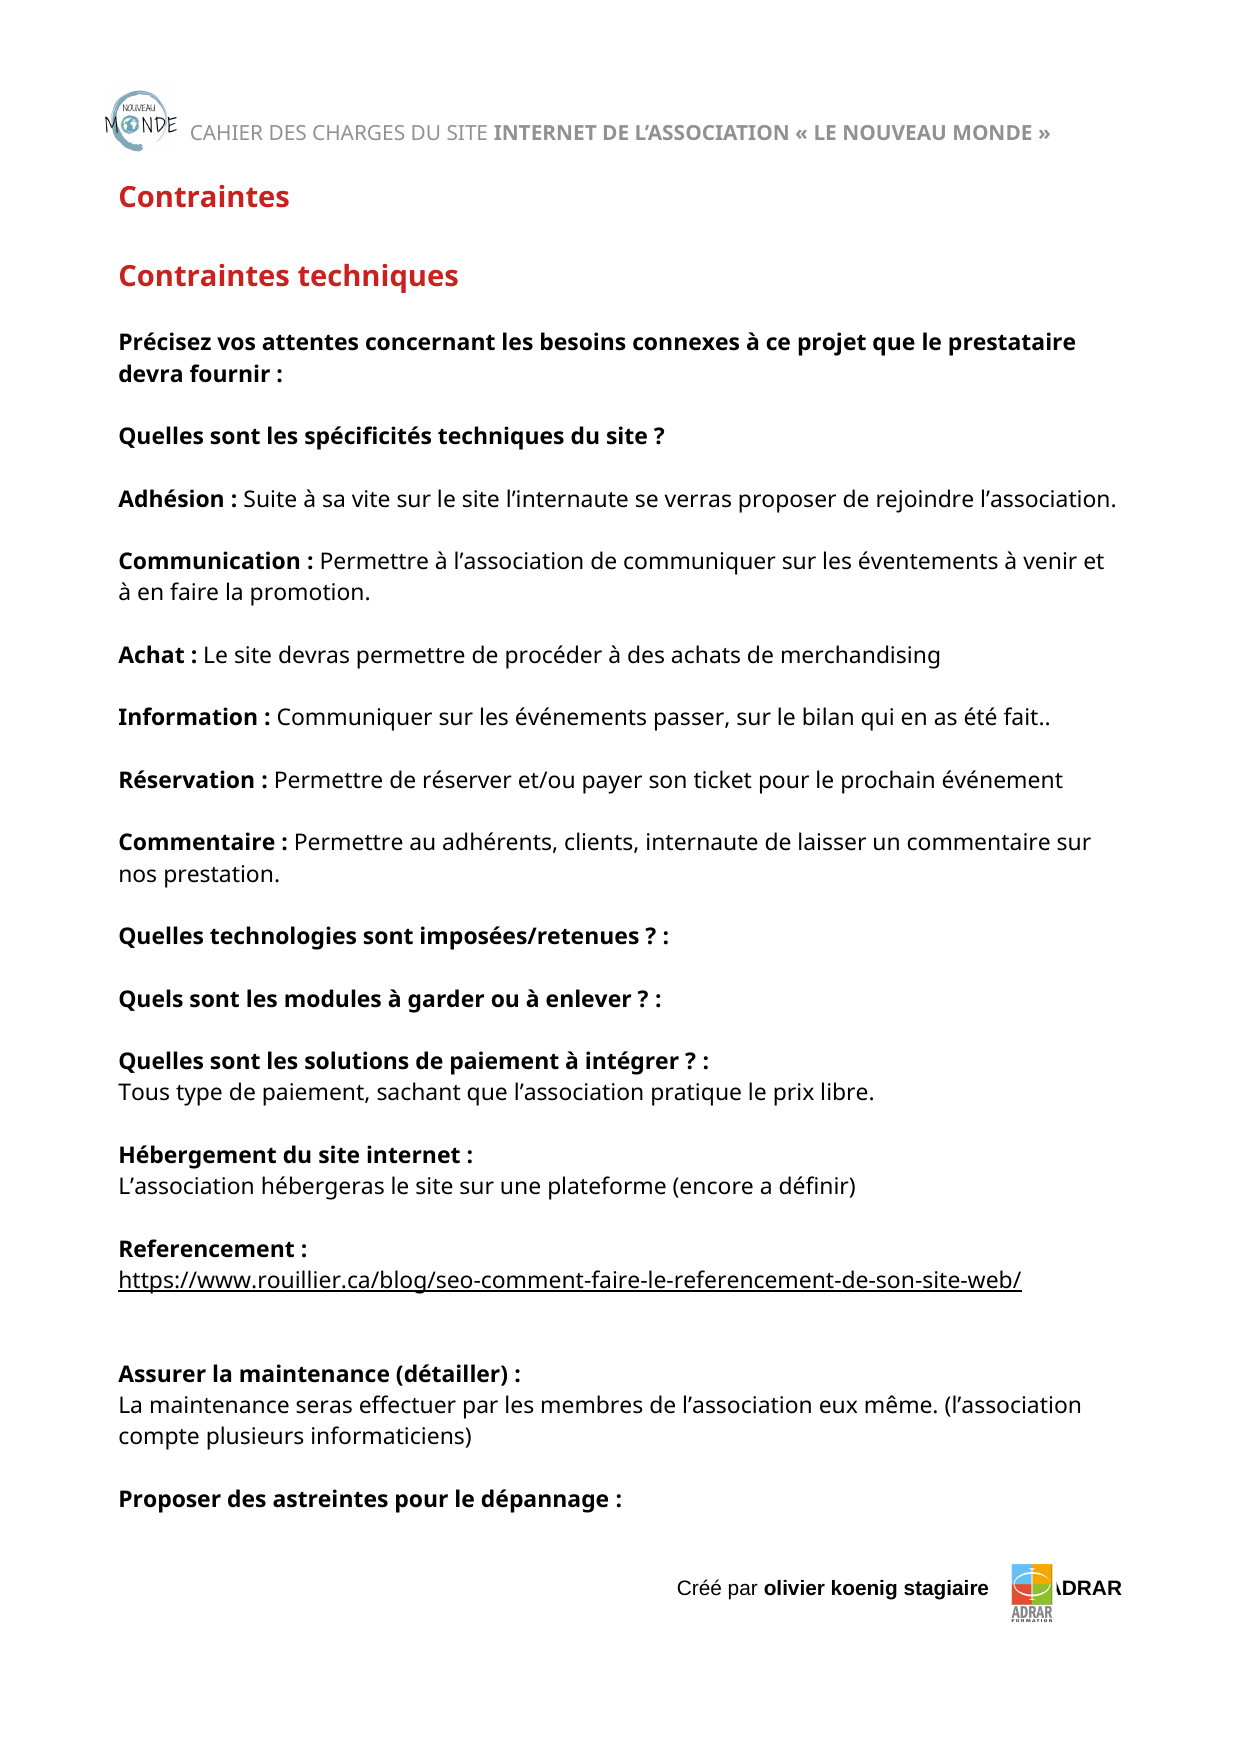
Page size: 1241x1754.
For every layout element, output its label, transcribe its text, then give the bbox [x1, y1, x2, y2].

text Commentaire : Permettre au adhérents, clients, internaute de laisser un commentaire sur nos prestation. [118, 826, 1122, 889]
text Information : Communiquer sur les événements passer, sur le bilan qui en as été fait.. [118, 701, 1122, 733]
text Adhésion : Suite à sa vite sur le site l’internaute se verras proposer de rejoindre l’association. [118, 483, 1122, 514]
text Quels sont les modules à garder ou à enlever ? : [118, 983, 1122, 1014]
text Quelles technologies sont imposées/retenues ? : [118, 920, 1122, 951]
text Quelles sont les solutions de paiement à intégrer ? : [118, 1045, 1122, 1076]
text Contraintes techniques [118, 255, 1122, 295]
text Contraintes [118, 176, 1122, 216]
picture [104, 83, 177, 157]
text Referencement : [118, 1233, 1122, 1264]
text Achat : Le site devras permettre de procéder à des achats de merchandising [118, 639, 1122, 670]
text L’association hébergeras le site sur une plateforme (encore a définir) [118, 1170, 1122, 1201]
text Hébergement du site internet : [118, 1139, 1122, 1170]
text https://www.rouillier.ca/blog/seo-comment-faire-le-referencement-de-son-site-web/ [118, 1264, 1122, 1295]
text Proposer des astreintes pour le dépannage : [118, 1483, 1122, 1514]
text Communication : Permettre à l’association de communiquer sur les éventements à venir et à en faire la promotion. [118, 545, 1122, 608]
picture [1007, 1561, 1057, 1625]
text Tous type de paiement, sachant que l’association pratique le prix libre. [118, 1076, 1122, 1108]
text Précisez vos attentes concernant les besoins connexes à ce projet que le prestataire devra fournir : [118, 326, 1122, 389]
text Assurer la maintenance (détailler) : [118, 1358, 1122, 1389]
text La maintenance seras effectuer par les membres de l’association eux même. (l’association compte plusieurs informaticiens) [118, 1389, 1122, 1451]
text Quelles sont les spécificités techniques du site ? [118, 420, 1122, 451]
text Réservation : Permettre de réserver et/ou payer son ticket pour le prochain événement [118, 764, 1122, 795]
